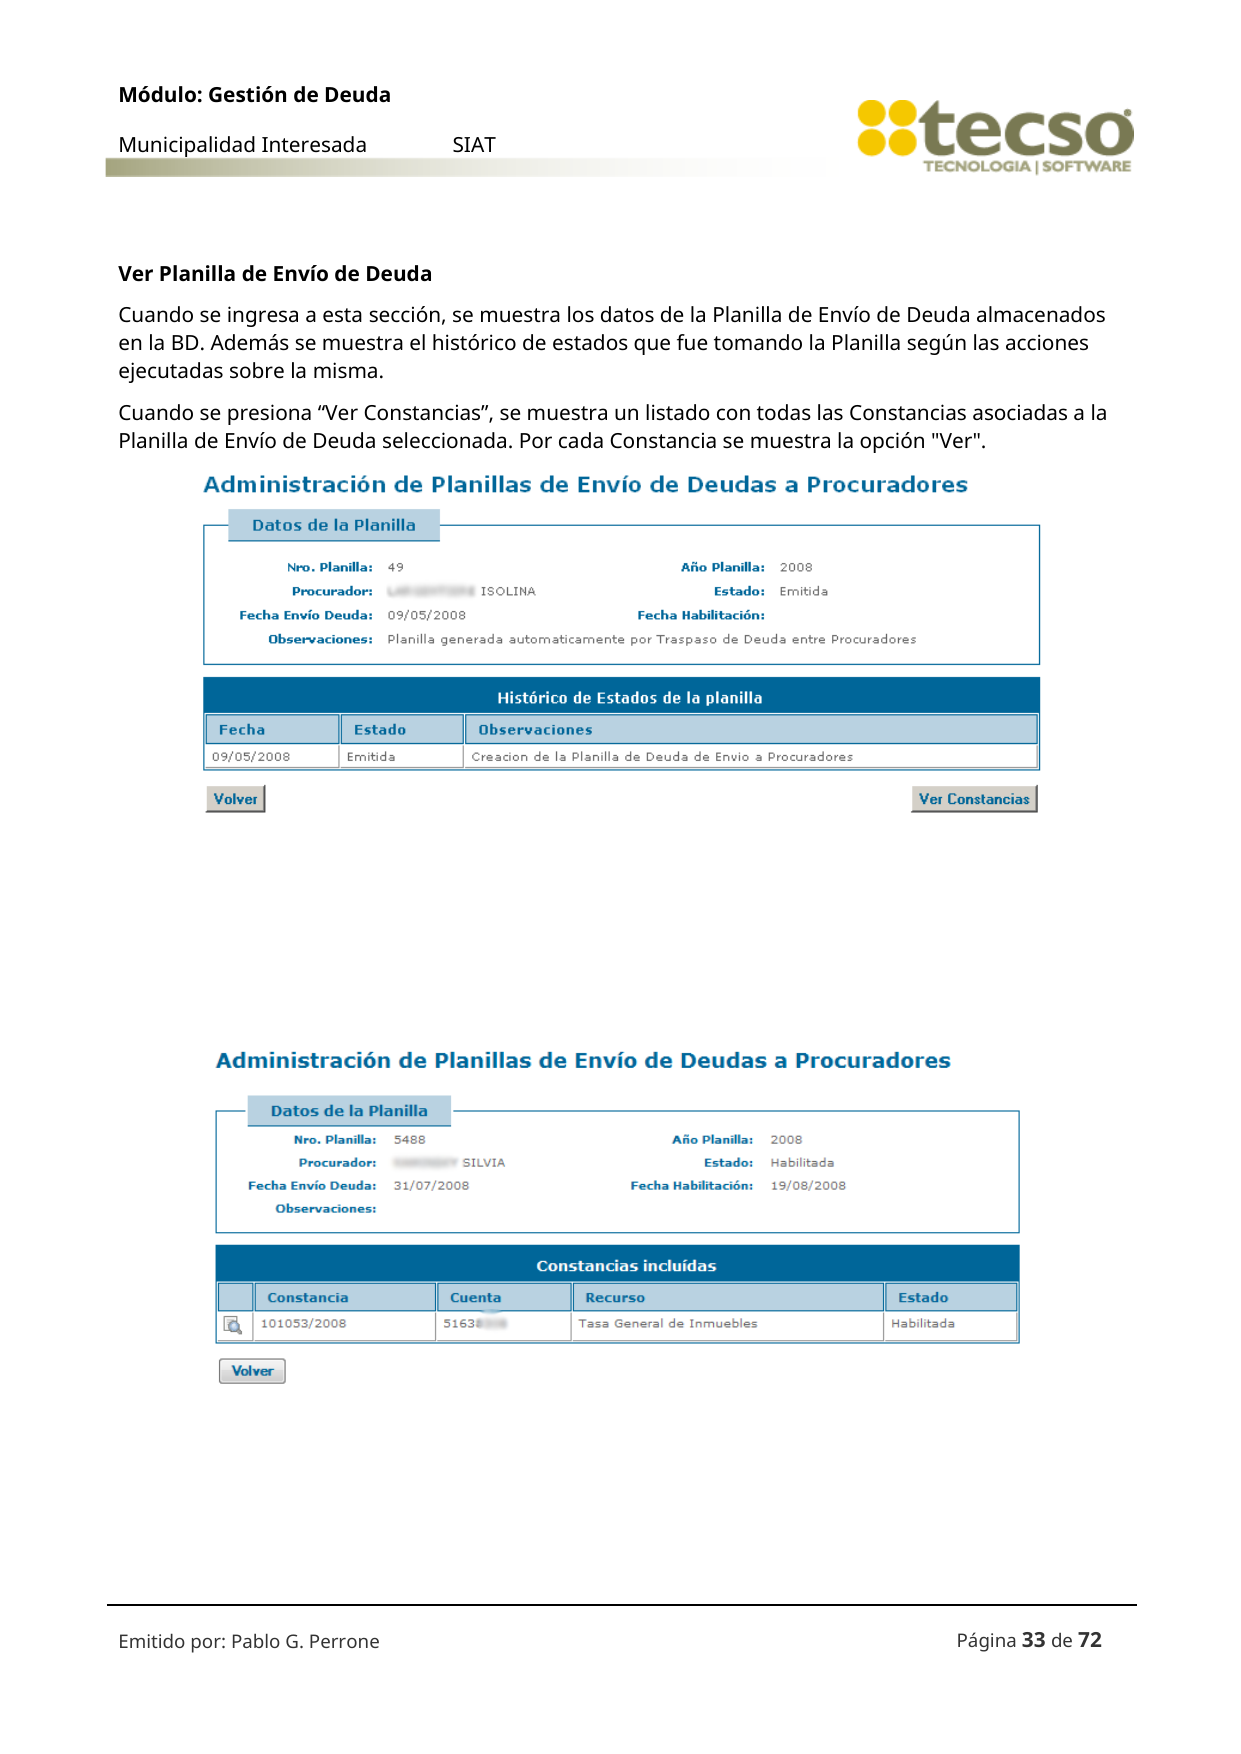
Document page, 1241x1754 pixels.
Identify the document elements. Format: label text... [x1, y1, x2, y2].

picture [203, 1037, 1037, 1393]
picture [189, 467, 1051, 833]
text Cuando se ingresa a esta sección, se muestra los datos de la Planilla de Envío de Deuda almacenados en la BD. Además se muestra el histórico de estados que fue tomando la Planilla según las acciones ejecutadas sobre la misma. [118, 300, 1122, 385]
text Ver Planilla de Envío de Deuda [118, 259, 1122, 287]
text Cuando se presiona “Ver Constancias”, se muestra un listado con todas las Constancias asociadas a la Planilla de Envío de Deuda seleccionada. Por cada Constancia se muestra la opción "Ver". [118, 398, 1122, 454]
picture [105, 100, 1134, 177]
